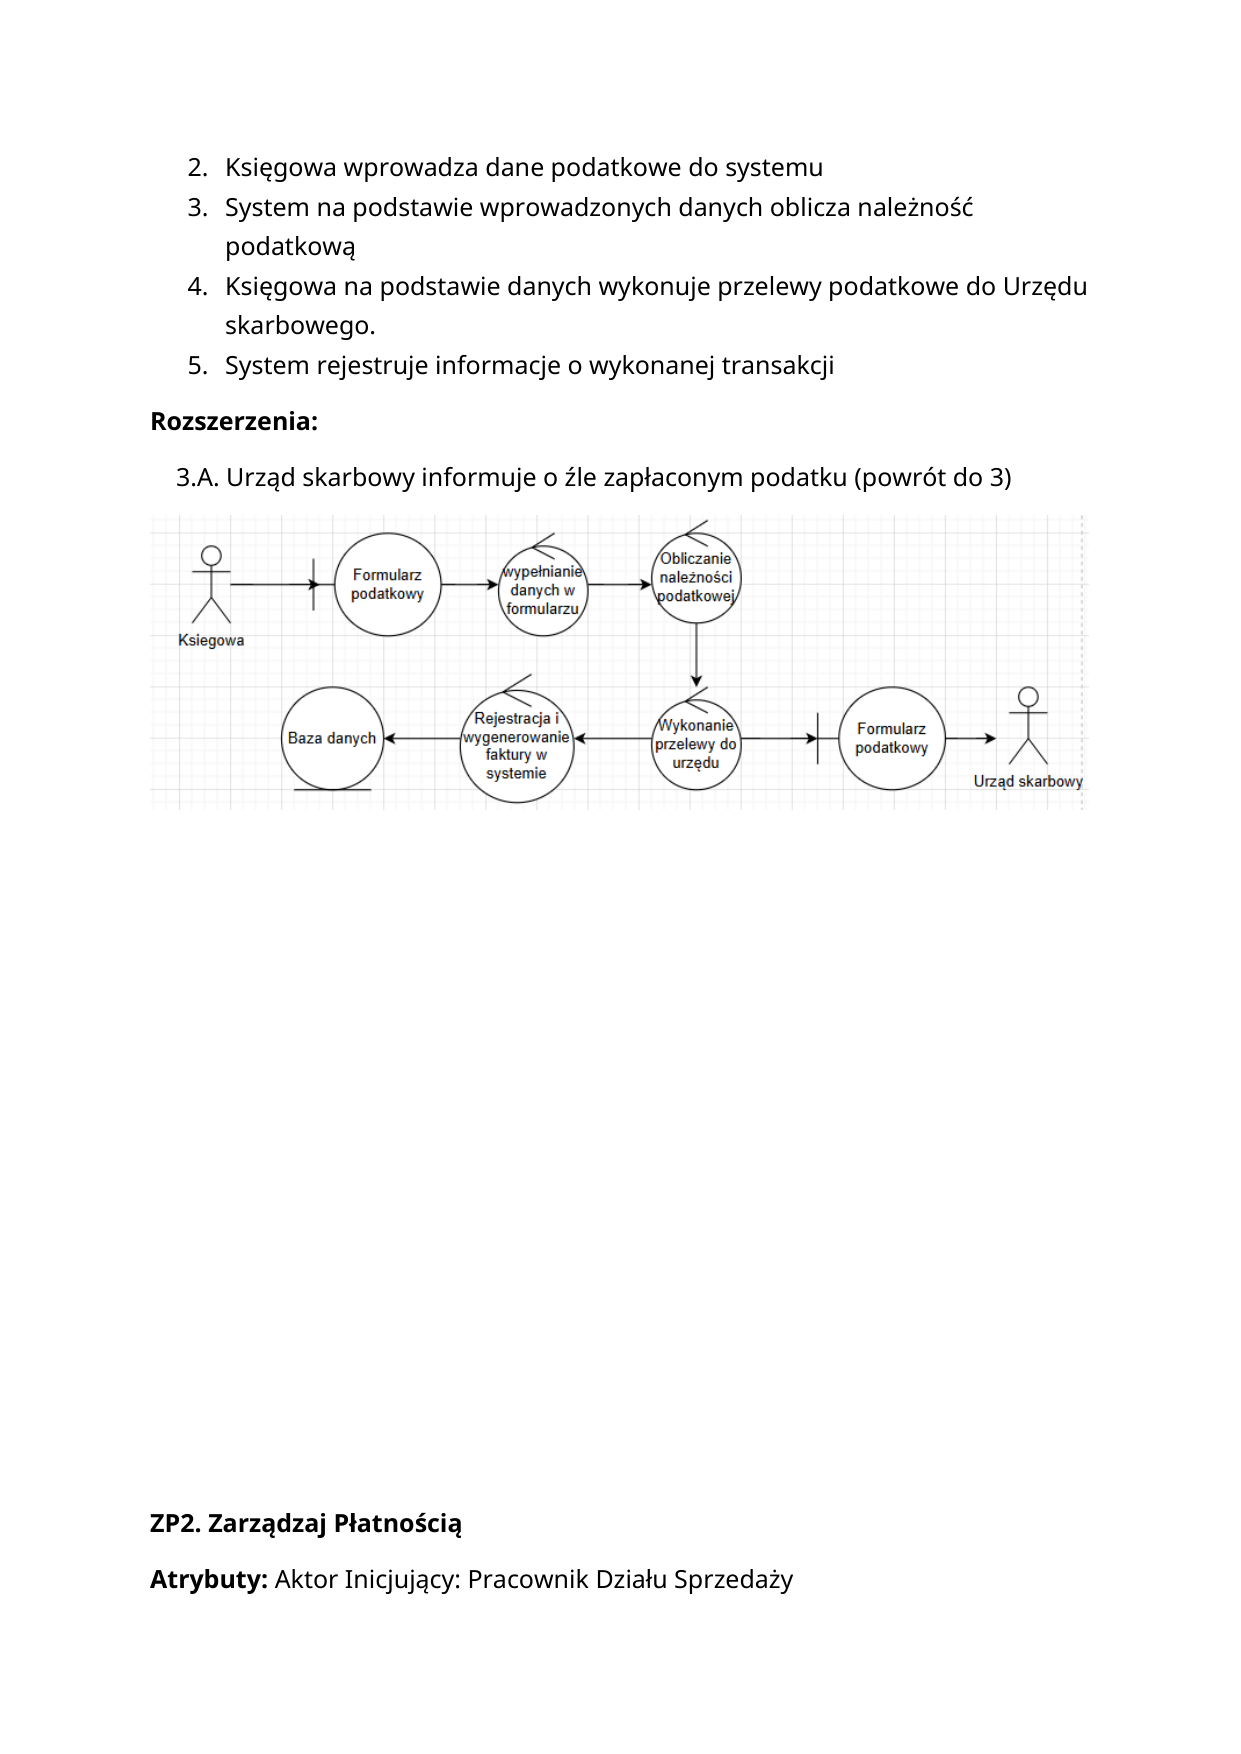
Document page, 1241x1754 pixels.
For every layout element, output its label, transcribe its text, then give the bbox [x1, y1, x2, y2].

list Księgowa na podstawie danych wykonuje przelewy podatkowe do Urzędu skarbowego. [187, 268, 1090, 342]
list System rejestruje informacje o wykonanej transakcji [187, 347, 1090, 381]
text 3.A. Urząd skarbowy informuje o źle zapłaconym podatku (powrót do 3) [150, 460, 1090, 494]
text ZP2. Zarządzaj Płatnością [150, 1505, 1090, 1539]
list Księgowa wprowadza dane podatkowe do systemu [187, 150, 1090, 184]
list System na podstawie wprowadzonych danych oblicza należność podatkową [187, 189, 1090, 263]
text Rozszerzenia: [150, 403, 1090, 438]
text Atrybuty: Aktor Inicjujący: Pracownik Działu Sprzedaży [150, 1562, 1090, 1596]
